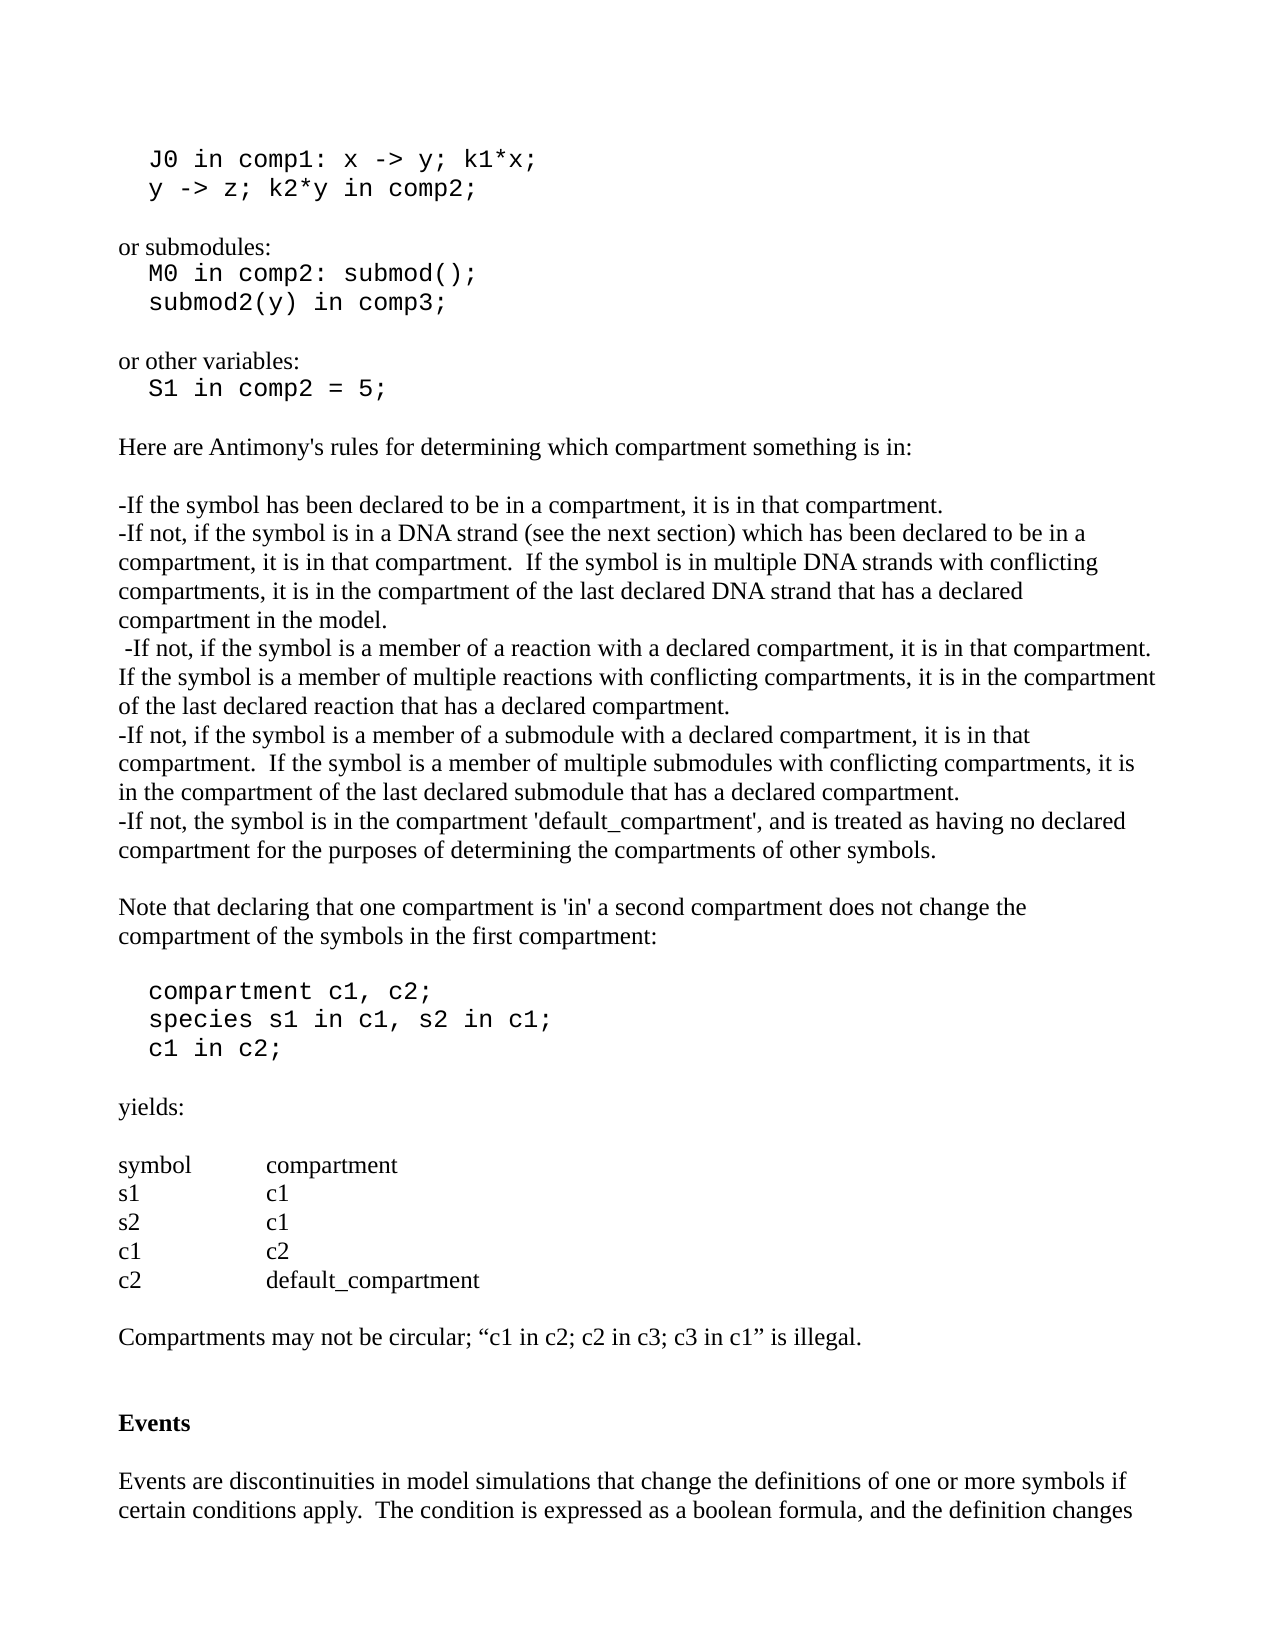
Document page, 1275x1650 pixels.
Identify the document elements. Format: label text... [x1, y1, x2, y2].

text Events are discontinuities in model simulations that change the definitions of one or more symbols if certain conditions apply. The condition is expressed as a boolean formula, and the definition changes [118, 1466, 1157, 1523]
text c2 default_compartment [118, 1265, 1157, 1293]
text compartment c1, c2; [118, 978, 1157, 1007]
text c1 in c2; [118, 1035, 1157, 1063]
text Compartments may not be circular; “c1 in c2; c2 in c3; c3 in c1” is illegal. [118, 1322, 1157, 1351]
text -If not, if the symbol is in a DNA strand (see the next section) which has been declared to be in a compartment, it is in that compartment. If the symbol is in multiple DNA strands with conflicting compartments, it is in the compartment of the last declared DNA strand that has a declared compartment in the model. [118, 518, 1157, 633]
text symbol compartment [118, 1150, 1157, 1178]
text Note that declaring that one compartment is 'in' a second compartment does not change the compartment of the symbols in the first compartment: [118, 892, 1157, 950]
text or other variables: [118, 346, 1157, 375]
text c1 c2 [118, 1236, 1157, 1265]
text submod2(y) in comp3; [118, 289, 1157, 318]
text y -> z; k2*y in comp2; [118, 175, 1157, 203]
text Here are Antimony's rules for determining which compartment something is in: [118, 432, 1157, 461]
text s2 c1 [118, 1207, 1157, 1236]
text s1 c1 [118, 1178, 1157, 1207]
text S1 in comp2 = 5; [118, 375, 1157, 403]
text -If not, if the symbol is a member of a reaction with a declared compartment, it is in that compartment. If the symbol is a member of multiple reactions with conflicting compartments, it is in the compartment of the last declared reaction that has a declared compartment. [118, 633, 1157, 720]
text J0 in comp1: x -> y; k1*x; [118, 147, 1157, 175]
text species s1 in c1, s2 in c1; [118, 1007, 1157, 1035]
text Events [118, 1408, 1157, 1437]
text or submodules: [118, 232, 1157, 261]
text M0 in comp2: submod(); [118, 261, 1157, 289]
text -If not, if the symbol is a member of a submodule with a declared compartment, it is in that compartment. If the symbol is a member of multiple submodules with conflicting compartments, it is in the compartment of the last declared submodule that has a declared compartment. [118, 720, 1157, 806]
text -If not, the symbol is in the compartment 'default_compartment', and is treated as having no declared compartment for the purposes of determining the compartments of other symbols. [118, 806, 1157, 863]
text yields: [118, 1092, 1157, 1121]
text -If the symbol has been declared to be in a compartment, it is in that compartment. [118, 490, 1157, 518]
